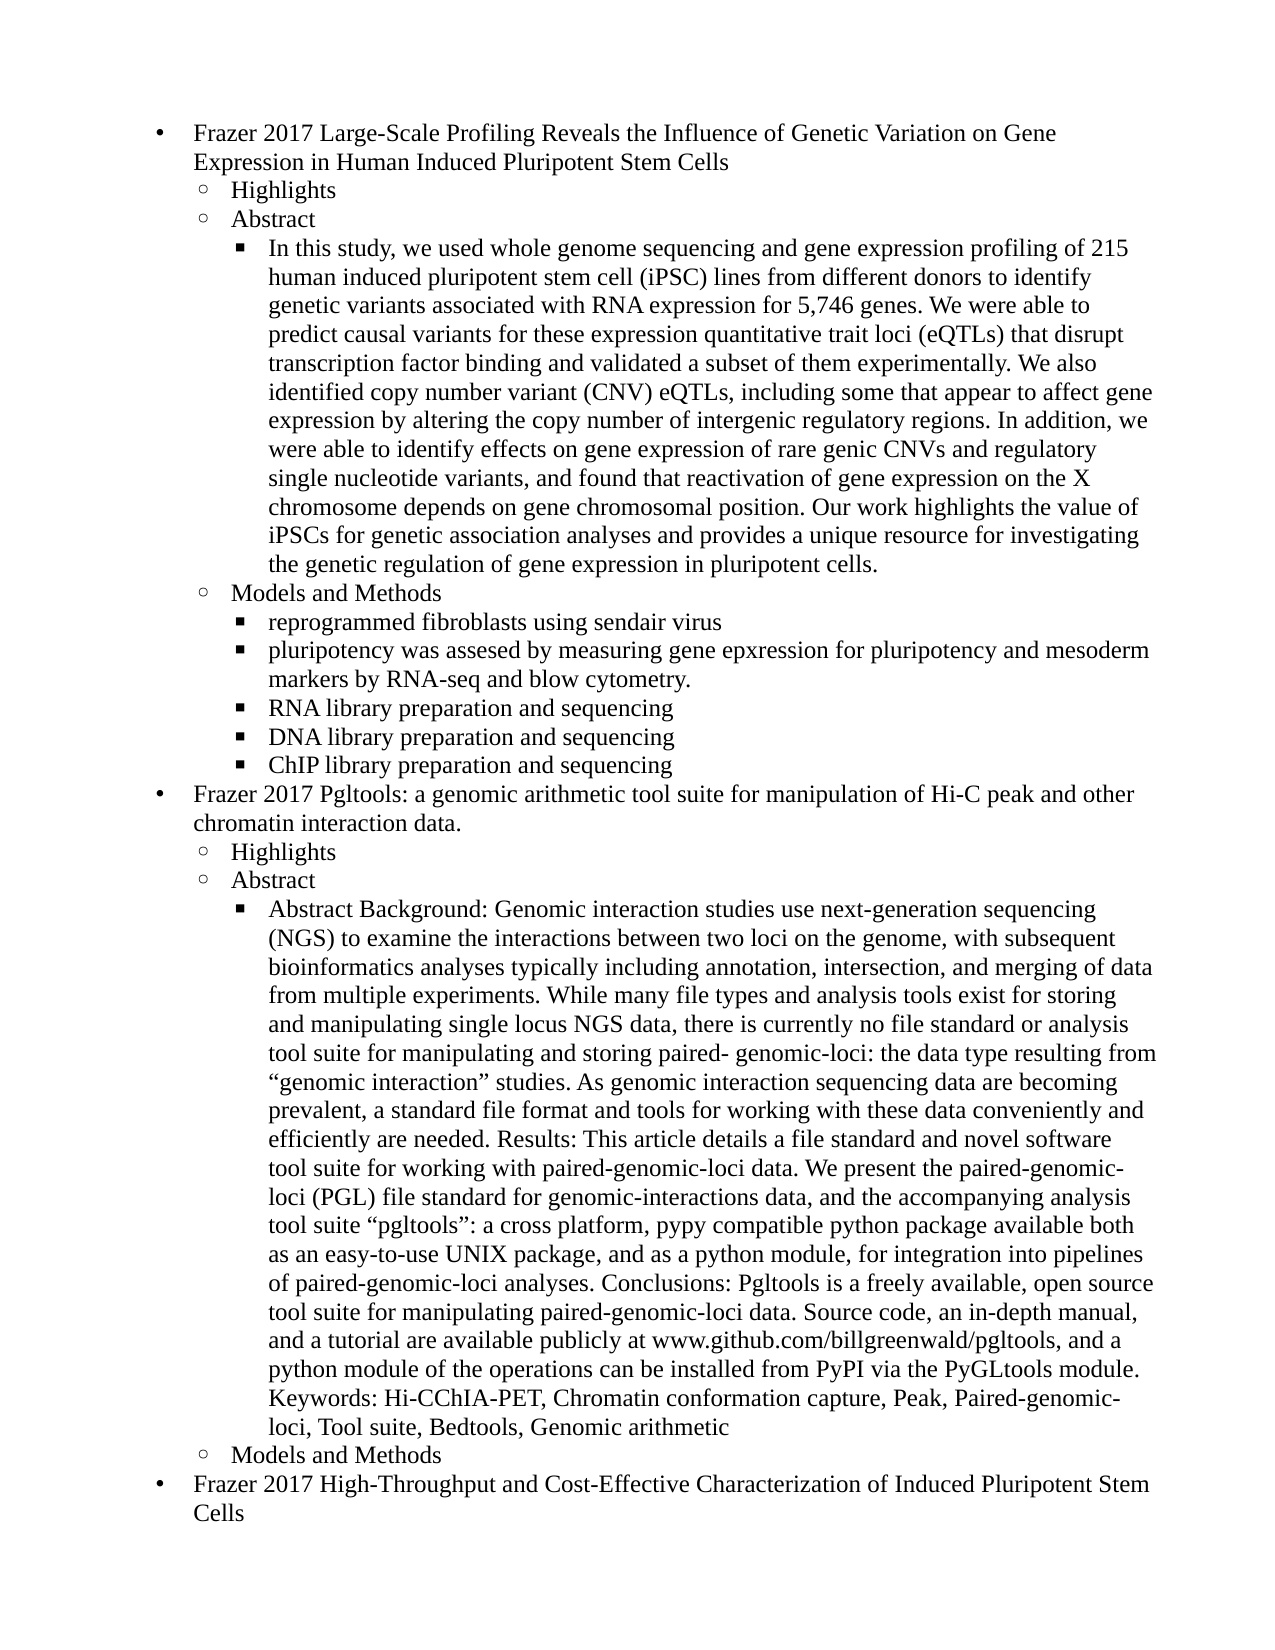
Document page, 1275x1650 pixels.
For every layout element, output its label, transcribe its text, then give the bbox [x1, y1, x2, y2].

list Frazer 2017 High-Throughput and Cost-Effective Characterization of Induced Pluripotent Stem Cells [156, 1469, 1157, 1527]
list Highlights [193, 176, 1157, 204]
list RNA library preparation and sequencing [231, 693, 1157, 722]
list Abstract [193, 204, 1157, 233]
list Frazer 2017 Pgltools: a genomic arithmetic tool suite for manipulation of Hi-C peak and other chromatin interaction data. [156, 779, 1157, 837]
list reprogrammed fibroblasts using sendair virus [231, 607, 1157, 636]
list Models and Methods [193, 578, 1157, 607]
list In this study, we used whole genome sequencing and gene expression profiling of 215 human induced pluripotent stem cell (iPSC) lines from different donors to identify genetic variants associated with RNA expression for 5,746 genes. We were able to predict causal variants for these expression quantitative trait loci (eQTLs) that disrupt transcription factor binding and validated a subset of them experimentally. We also identified copy number variant (CNV) eQTLs, including some that appear to affect gene expression by altering the copy number of intergenic regulatory regions. In addition, we were able to identify effects on gene expression of rare genic CNVs and regulatory single nucleotide variants, and found that reactivation of gene expression on the X chromosome depends on gene chromosomal position. Our work highlights the value of iPSCs for genetic association analyses and provides a unique resource for investigating the genetic regulation of gene expression in pluripotent cells. [231, 233, 1157, 578]
list DNA library preparation and sequencing [231, 722, 1157, 751]
list Frazer 2017 Large-Scale Profiling Reveals the Influence of Genetic Variation on Gene Expression in Human Induced Pluripotent Stem Cells [156, 118, 1157, 176]
list Abstract Background: Genomic interaction studies use next-generation sequencing (NGS) to examine the interactions between two loci on the genome, with subsequent bioinformatics analyses typically including annotation, intersection, and merging of data from multiple experiments. While many file types and analysis tools exist for storing and manipulating single locus NGS data, there is currently no file standard or analysis tool suite for manipulating and storing paired- genomic-loci: the data type resulting from “genomic interaction” studies. As genomic interaction sequencing data are becoming prevalent, a standard file format and tools for working with these data conveniently and efficiently are needed. Results: This article details a file standard and novel software tool suite for working with paired-genomic-loci data. We present the paired-genomic-loci (PGL) file standard for genomic-interactions data, and the accompanying analysis tool suite “pgltools”: a cross platform, pypy compatible python package available both as an easy-to-use UNIX package, and as a python module, for integration into pipelines of paired-genomic-loci analyses. Conclusions: Pgltools is a freely available, open source tool suite for manipulating paired-genomic-loci data. Source code, an in-depth manual, and a tutorial are available publicly at www.github.com/billgreenwald/pgltools, and a python module of the operations can be installed from PyPI via the PyGLtools module. Keywords: Hi-CChIA-PET, Chromatin conformation capture, Peak, Paired-genomic-loci, Tool suite, Bedtools, Genomic arithmetic [231, 894, 1157, 1441]
list ChIP library preparation and sequencing [231, 751, 1157, 779]
list Models and Methods [193, 1441, 1157, 1469]
list Abstract [193, 866, 1157, 894]
list Highlights [193, 837, 1157, 866]
list pluripotency was assesed by measuring gene epxression for pluripotency and mesoderm markers by RNA-seq and blow cytometry. [231, 636, 1157, 693]
